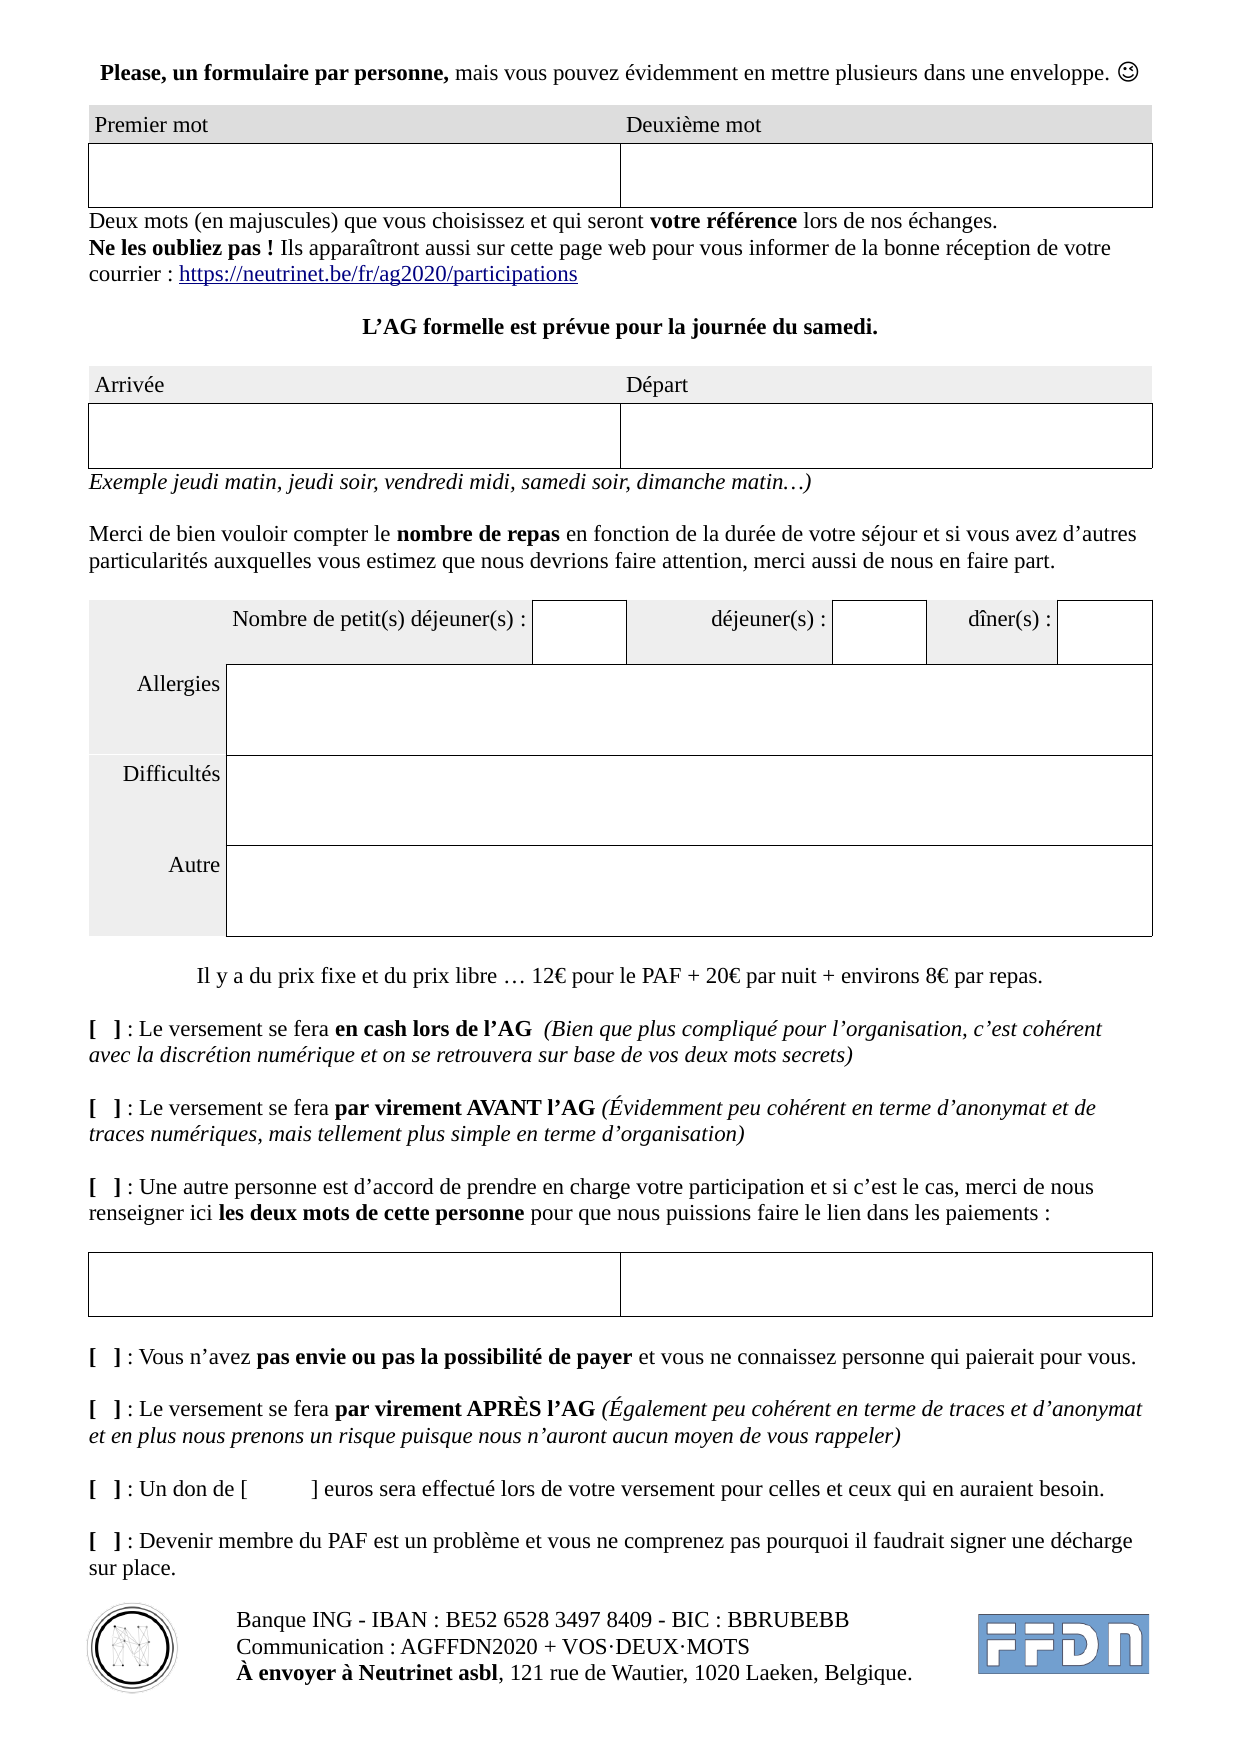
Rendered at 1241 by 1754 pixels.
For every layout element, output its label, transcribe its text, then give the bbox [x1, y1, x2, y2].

table_header Nombre de petit(s) déjeuner(s) : [89, 600, 532, 664]
table_header [533, 601, 626, 664]
table_header Arrivée [89, 366, 620, 403]
text À envoyer à Neutrinet asbl, 121 rue de Wautier, 1020 Laeken, Belgique. [236, 1659, 1152, 1685]
text [ ] : Le versement se fera par virement AVANT l’AG (Évidemment peu cohérent en terme d’anonymat et de traces numériques, mais tellement plus simple en terme d’organisation) [88, 1094, 1152, 1147]
table_header [621, 1253, 1152, 1316]
text [ ] : Le versement se fera en cash lors de l’AG (Bien que plus compliqué pour l’organisation, c’est cohérent avec la discrétion numérique et on se retrouvera sur base de vos deux mots secrets) [88, 1015, 1152, 1068]
table_header Premier mot [89, 105, 620, 143]
text [ ] : Le versement se fera par virement APRÈS l’AG (Également peu cohérent en terme de traces et d’anonymat et en plus nous prenons un risque puisque nous n’auront aucun moyen de vous rappeler) [88, 1396, 1152, 1448]
table_header Deuxième mot [620, 105, 1152, 143]
picture [978, 1614, 1150, 1674]
table_header [1058, 601, 1152, 664]
table_header [833, 601, 926, 664]
table_header [89, 1253, 620, 1316]
text Communication : AGFFDN2020 + VOS·DEUX·MOTS [236, 1633, 978, 1659]
table_cell [89, 144, 620, 207]
table_cell [621, 144, 1152, 207]
text Il y a du prix fixe et du prix libre … 12€ pour le PAF + 20€ par nuit + environs 8€ par repas. [88, 962, 1152, 988]
table_cell Autre [89, 845, 226, 936]
text [ ] : Devenir membre du PAF est un problème et vous ne comprenez pas pourquoi il faudrait signer une décharge sur place. [88, 1527, 1152, 1580]
table_cell [227, 846, 1152, 936]
text [ ] : Un don de [ ] euros sera effectué lors de votre versement pour celles et ceux qui en auraient besoin. [88, 1474, 1152, 1501]
table_cell Difficultés [89, 755, 226, 845]
text L’AG formelle est prévue pour la journée du samedi. [88, 313, 1152, 339]
table_header Départ [620, 366, 1152, 403]
text Merci de bien vouloir compter le nombre de repas en fonction de la durée de votre séjour et si vous avez d’autres particularités auxquelles vous estimez que nous devrions faire attention, merci aussi de nous en faire part. [88, 520, 1152, 573]
text [ ] : Une autre personne est d’accord de prendre en charge votre participation et si c’est le cas, merci de nous renseigner ici les deux mots de cette personne pour que nous puissions faire le lien dans les paiements : [88, 1173, 1152, 1226]
text Banque ING - IBAN : BE52 6528 3497 8409 - BIC : BBRUBEBB [236, 1606, 1152, 1633]
table_header déjeuner(s) : [627, 600, 832, 664]
table_cell [89, 404, 620, 468]
text [ ] : Vous n’avez pas envie ou pas la possibilité de payer et vous ne connaissez personne qui paierait pour vous. [88, 1343, 1152, 1369]
table_cell [227, 756, 1152, 845]
table_header [227, 665, 1152, 754]
text Exemple jeudi matin, jeudi soir, vendredi midi, samedi soir, dimanche matin…) [88, 469, 1152, 494]
table_header dîner(s) : [927, 600, 1057, 664]
text Deux mots (en majuscules) que vous choisissez et qui seront votre référence lors de nos échanges. Ne les oubliez pas ! Ils apparaîtront aussi sur cette page web pour vous informer de la bonne réception de votre courrier : https://neutrinet.be/fr/ag2020/participations [88, 208, 1152, 286]
text Please, un formulaire par personne, mais vous pouvez évidemment en mettre plusieurs dans une enveloppe. 😉 [88, 59, 1152, 85]
picture [85, 1601, 179, 1694]
table_header Allergies [89, 664, 226, 754]
table_cell [621, 404, 1152, 468]
